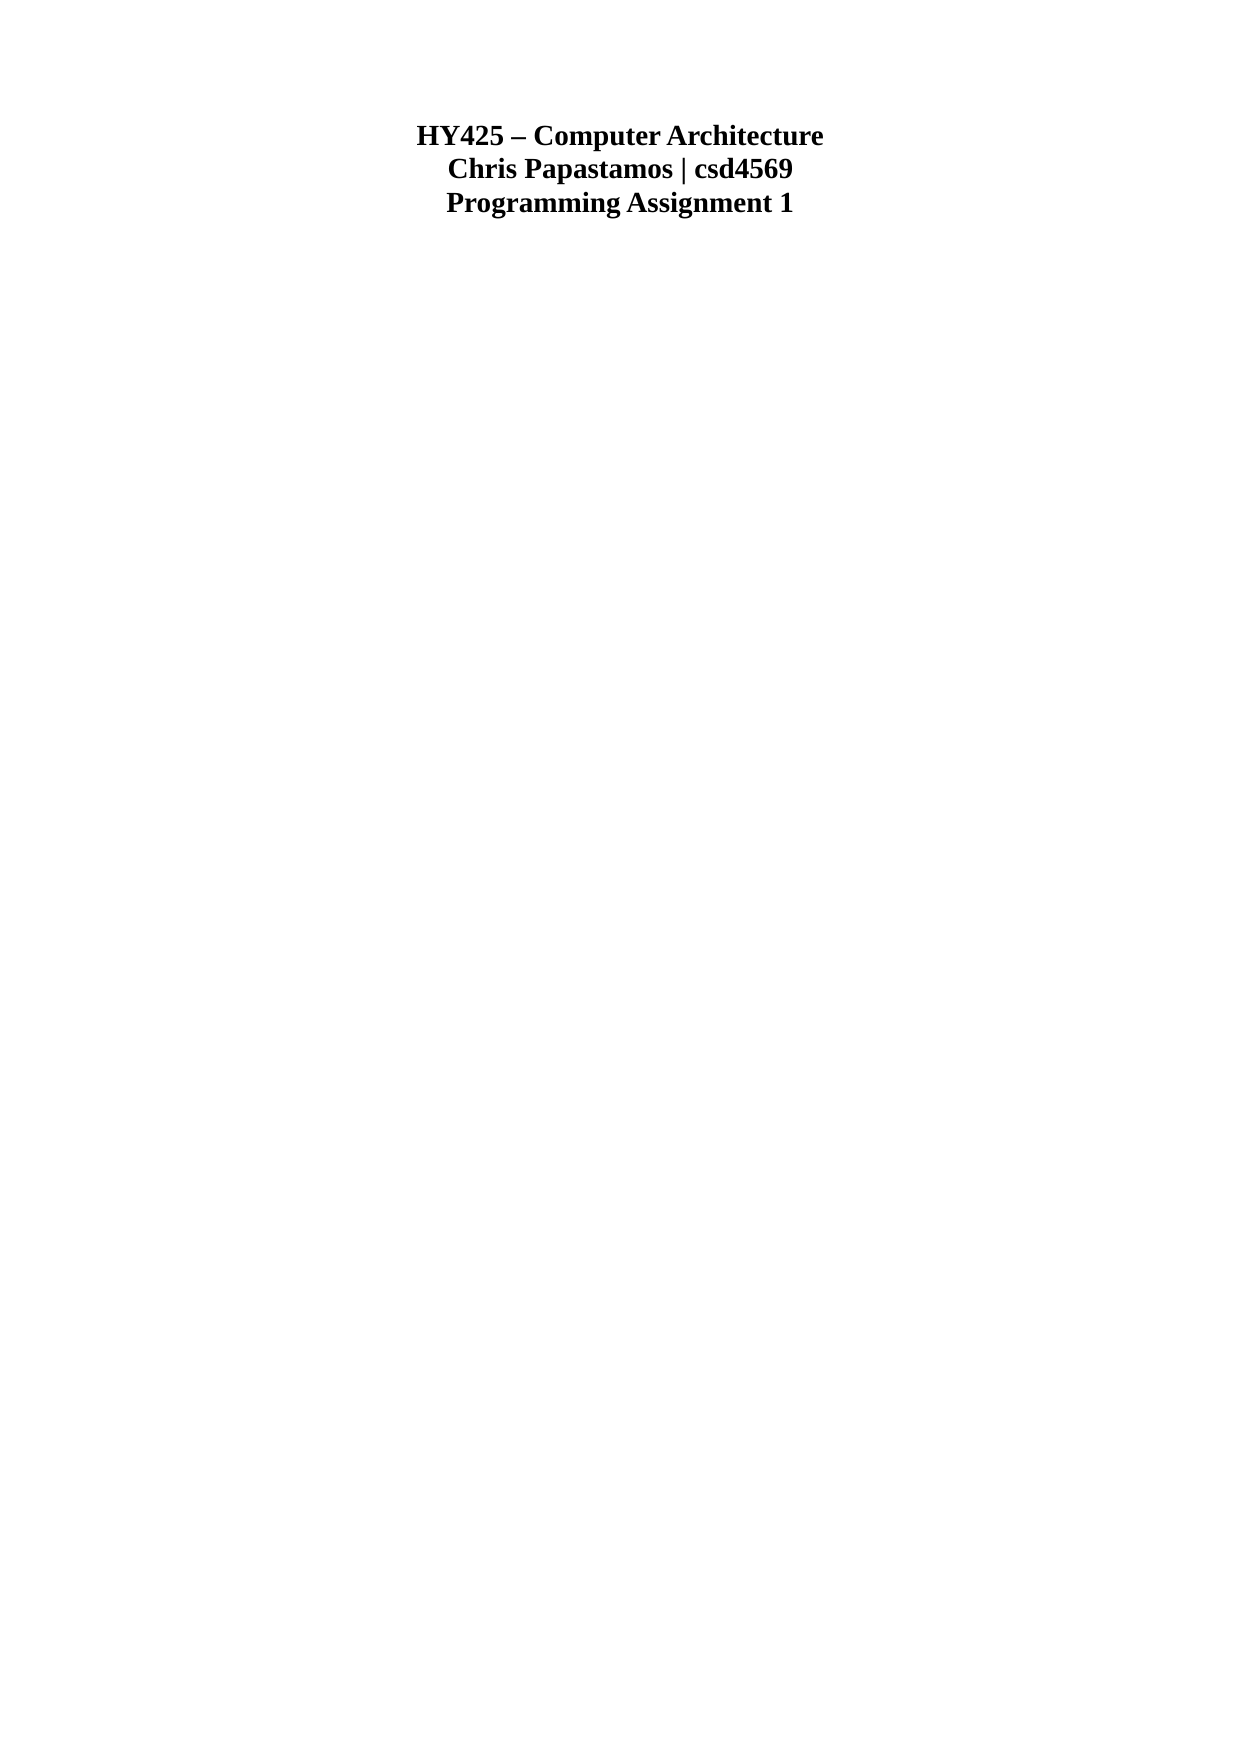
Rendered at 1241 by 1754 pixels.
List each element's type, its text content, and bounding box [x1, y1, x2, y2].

text Programming Assignment 1 [118, 185, 1122, 219]
text HY425 – Computer Architecture [118, 118, 1122, 152]
text Chris Papastamos | csd4569 [118, 152, 1122, 185]
